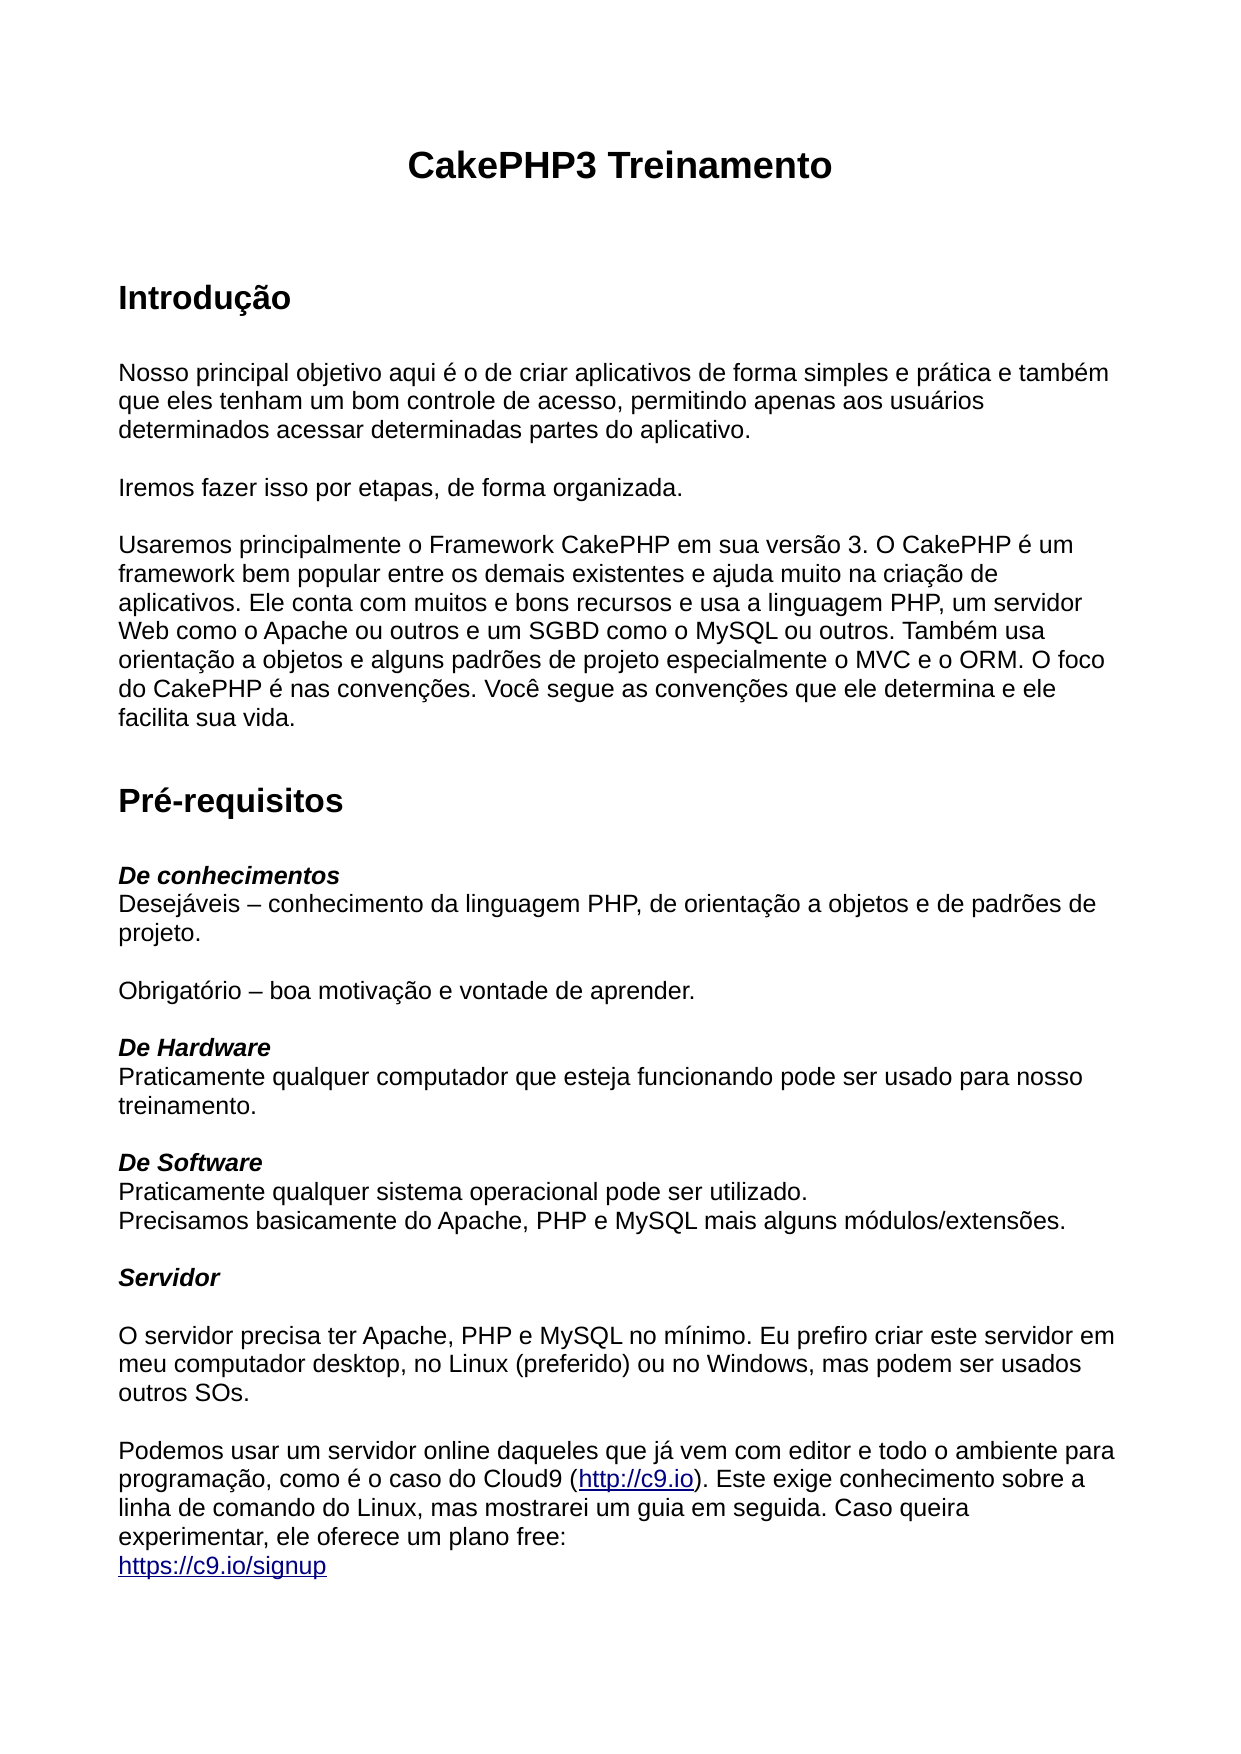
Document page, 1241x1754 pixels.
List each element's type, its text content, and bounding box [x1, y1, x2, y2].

text De Hardware [118, 1033, 1122, 1062]
text Usaremos principalmente o Framework CakePHP em sua versão 3. O CakePHP é um framework bem popular entre os demais existentes e ajuda muito na criação de aplicativos. Ele conta com muitos e bons recursos e usa a linguagem PHP, um servidor Web como o Apache ou outros e um SGBD como o MySQL ou outros. Também usa orientação a objetos e alguns padrões de projeto especialmente o MVC e o ORM. O foco do CakePHP é nas convenções. Você segue as convenções que ele determina e ele facilita sua vida. [118, 530, 1122, 731]
text De conhecimentos [118, 861, 1122, 889]
text O servidor precisa ter Apache, PHP e MySQL no mínimo. Eu prefiro criar este servidor em meu computador desktop, no Linux (preferido) ou no Windows, mas podem ser usados outros SOs. [118, 1321, 1122, 1407]
text Praticamente qualquer sistema operacional pode ser utilizado. [118, 1177, 1122, 1206]
subtitle Pré-requisitos [118, 781, 1122, 819]
text Obrigatório – boa motivação e vontade de aprender. [118, 976, 1122, 1004]
text https://c9.io/signup [118, 1551, 1122, 1579]
text Iremos fazer isso por etapas, de forma organizada. [118, 472, 1122, 501]
text Servidor [118, 1263, 1122, 1292]
subtitle Introdução [118, 278, 1122, 316]
text Desejáveis – conhecimento da linguagem PHP, de orientação a objetos e de padrões de projeto. [118, 889, 1122, 947]
subtitle CakePHP3 Treinamento [118, 143, 1122, 187]
text Praticamente qualquer computador que esteja funcionando pode ser usado para nosso treinamento. [118, 1062, 1122, 1119]
text De Software [118, 1148, 1122, 1177]
text Podemos usar um servidor online daqueles que já vem com editor e todo o ambiente para programação, como é o caso do Cloud9 (http://c9.io). Este exige conhecimento sobre a linha de comando do Linux, mas mostrarei um guia em seguida. Caso queira experimentar, ele oferece um plano free: [118, 1436, 1122, 1551]
text Nosso principal objetivo aqui é o de criar aplicativos de forma simples e prática e também que eles tenham um bom controle de acesso, permitindo apenas aos usuários determinados acessar determinadas partes do aplicativo. [118, 357, 1122, 444]
text Precisamos basicamente do Apache, PHP e MySQL mais alguns módulos/extensões. [118, 1206, 1122, 1234]
